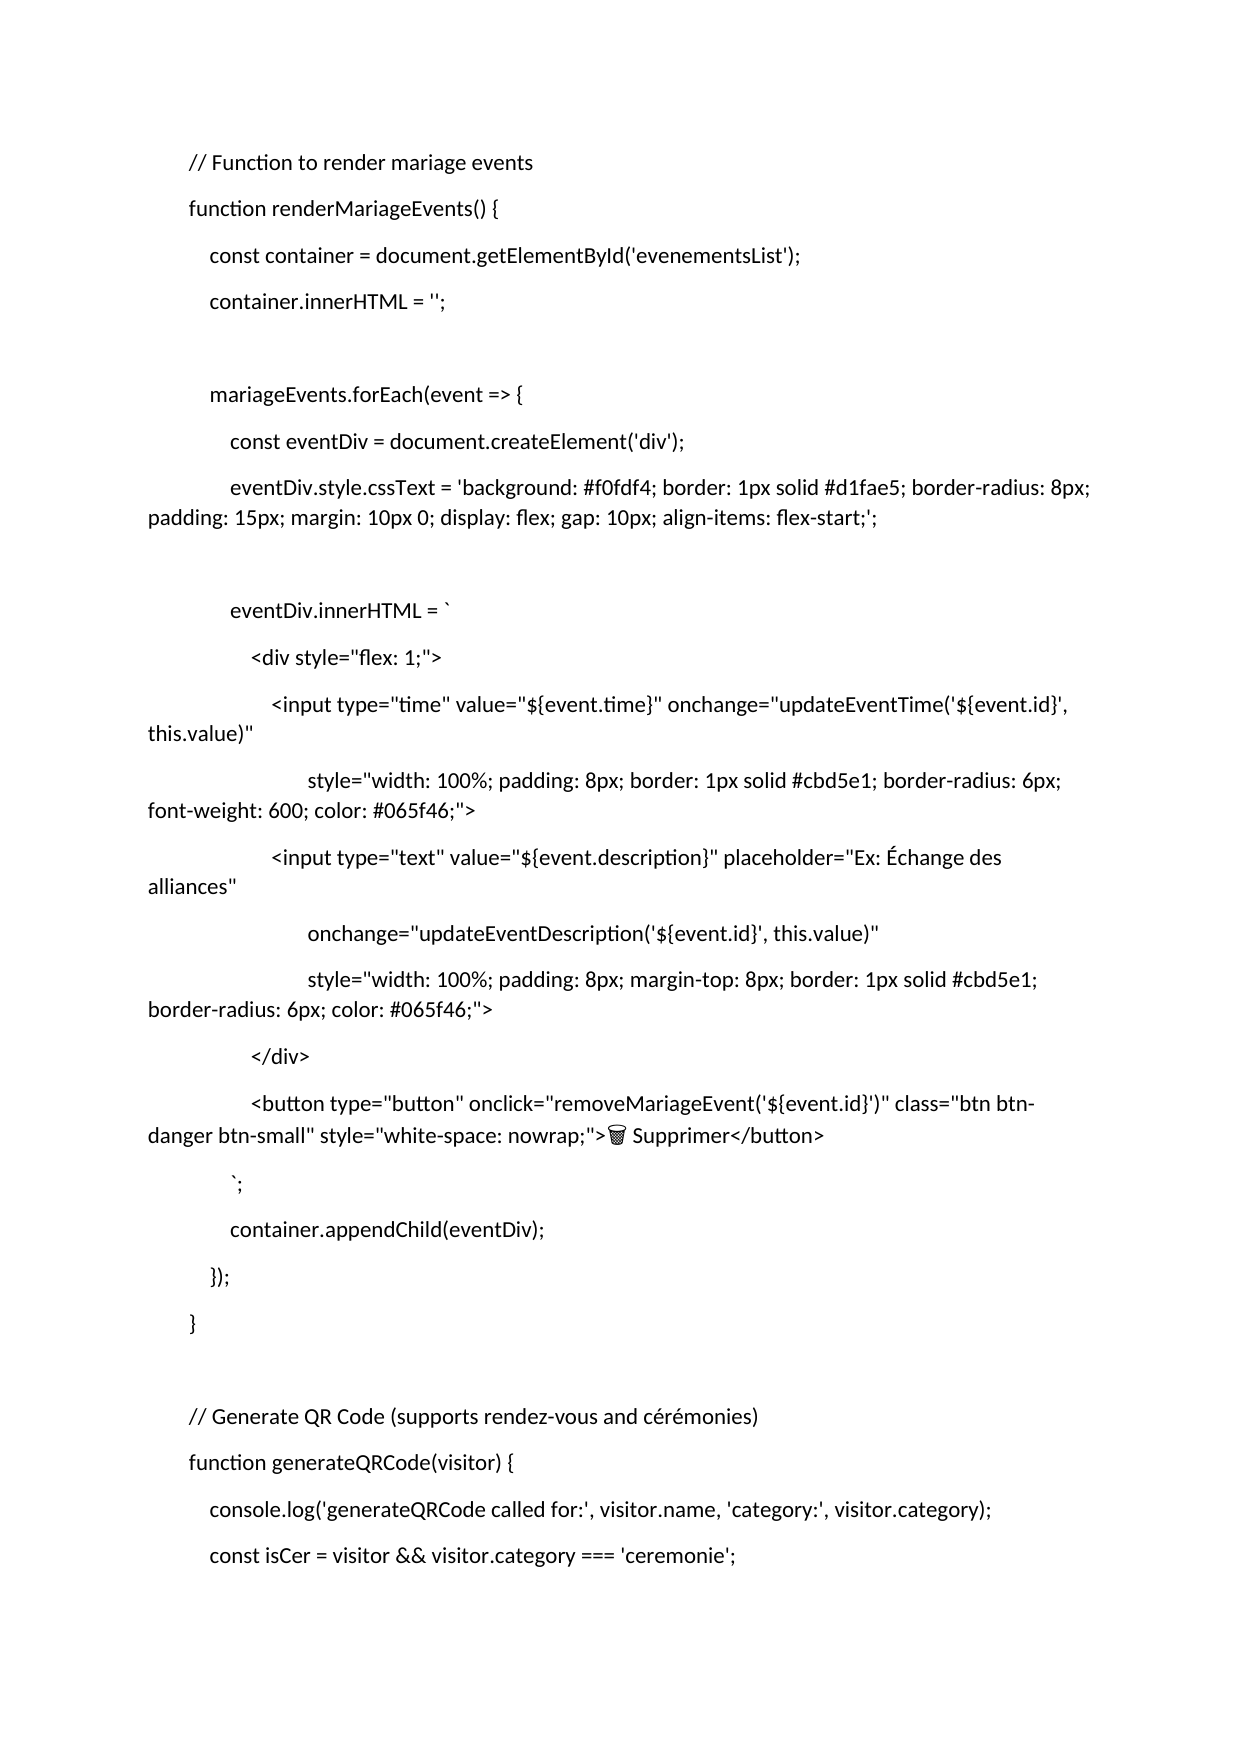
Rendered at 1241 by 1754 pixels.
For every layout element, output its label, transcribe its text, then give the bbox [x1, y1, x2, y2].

text } [148, 1309, 1093, 1337]
text function generateQRCode(visitor) { [148, 1448, 1093, 1476]
text style="width: 100%; padding: 8px; border: 1px solid #cbd5e1; border-radius: 6px; font-weight: 600; color: #065f46;"> [148, 766, 1093, 824]
text // Function to render mariage events [148, 148, 1093, 176]
text container.appendChild(eventDiv); [148, 1216, 1093, 1243]
text <input type="text" value="${event.description}" placeholder="Ex: Échange des alliances" [148, 843, 1093, 901]
text </div> [148, 1042, 1093, 1070]
text const container = document.getElementById('evenementsList'); [148, 241, 1093, 269]
text style="width: 100%; padding: 8px; margin-top: 8px; border: 1px solid #cbd5e1; border-radius: 6px; color: #065f46;"> [148, 966, 1093, 1023]
text // Generate QR Code (supports rendez-vous and cérémonies) [148, 1402, 1093, 1430]
text mariageEvents.forEach(event => { [148, 380, 1093, 408]
text }); [148, 1262, 1093, 1290]
text eventDiv.innerHTML = ` [148, 597, 1093, 624]
text <div style="flex: 1;"> [148, 643, 1093, 671]
text onchange="updateEventDescription('${event.id}', this.value)" [148, 919, 1093, 947]
text const isCer = visitor && visitor.category === 'ceremonie'; [148, 1541, 1093, 1569]
text console.log('generateQRCode called for:', visitor.name, 'category:', visitor.category); [148, 1495, 1093, 1523]
text const eventDiv = document.createElement('div'); [148, 427, 1093, 455]
text `; [148, 1169, 1093, 1197]
text <button type="button" onclick="removeMariageEvent('${event.id}')" class="btn btn-danger btn-small" style="white-space: nowrap;">🗑️ Supprimer</button> [148, 1089, 1093, 1150]
text <input type="time" value="${event.time}" onchange="updateEventTime('${event.id}', this.value)" [148, 690, 1093, 748]
text function renderMariageEvents() { [148, 194, 1093, 222]
text container.innerHTML = ''; [148, 287, 1093, 315]
text eventDiv.style.cssText = 'background: #f0fdf4; border: 1px solid #d1fae5; border-radius: 8px; padding: 15px; margin: 10px 0; display: flex; gap: 10px; align-items: flex-start;'; [148, 473, 1093, 531]
